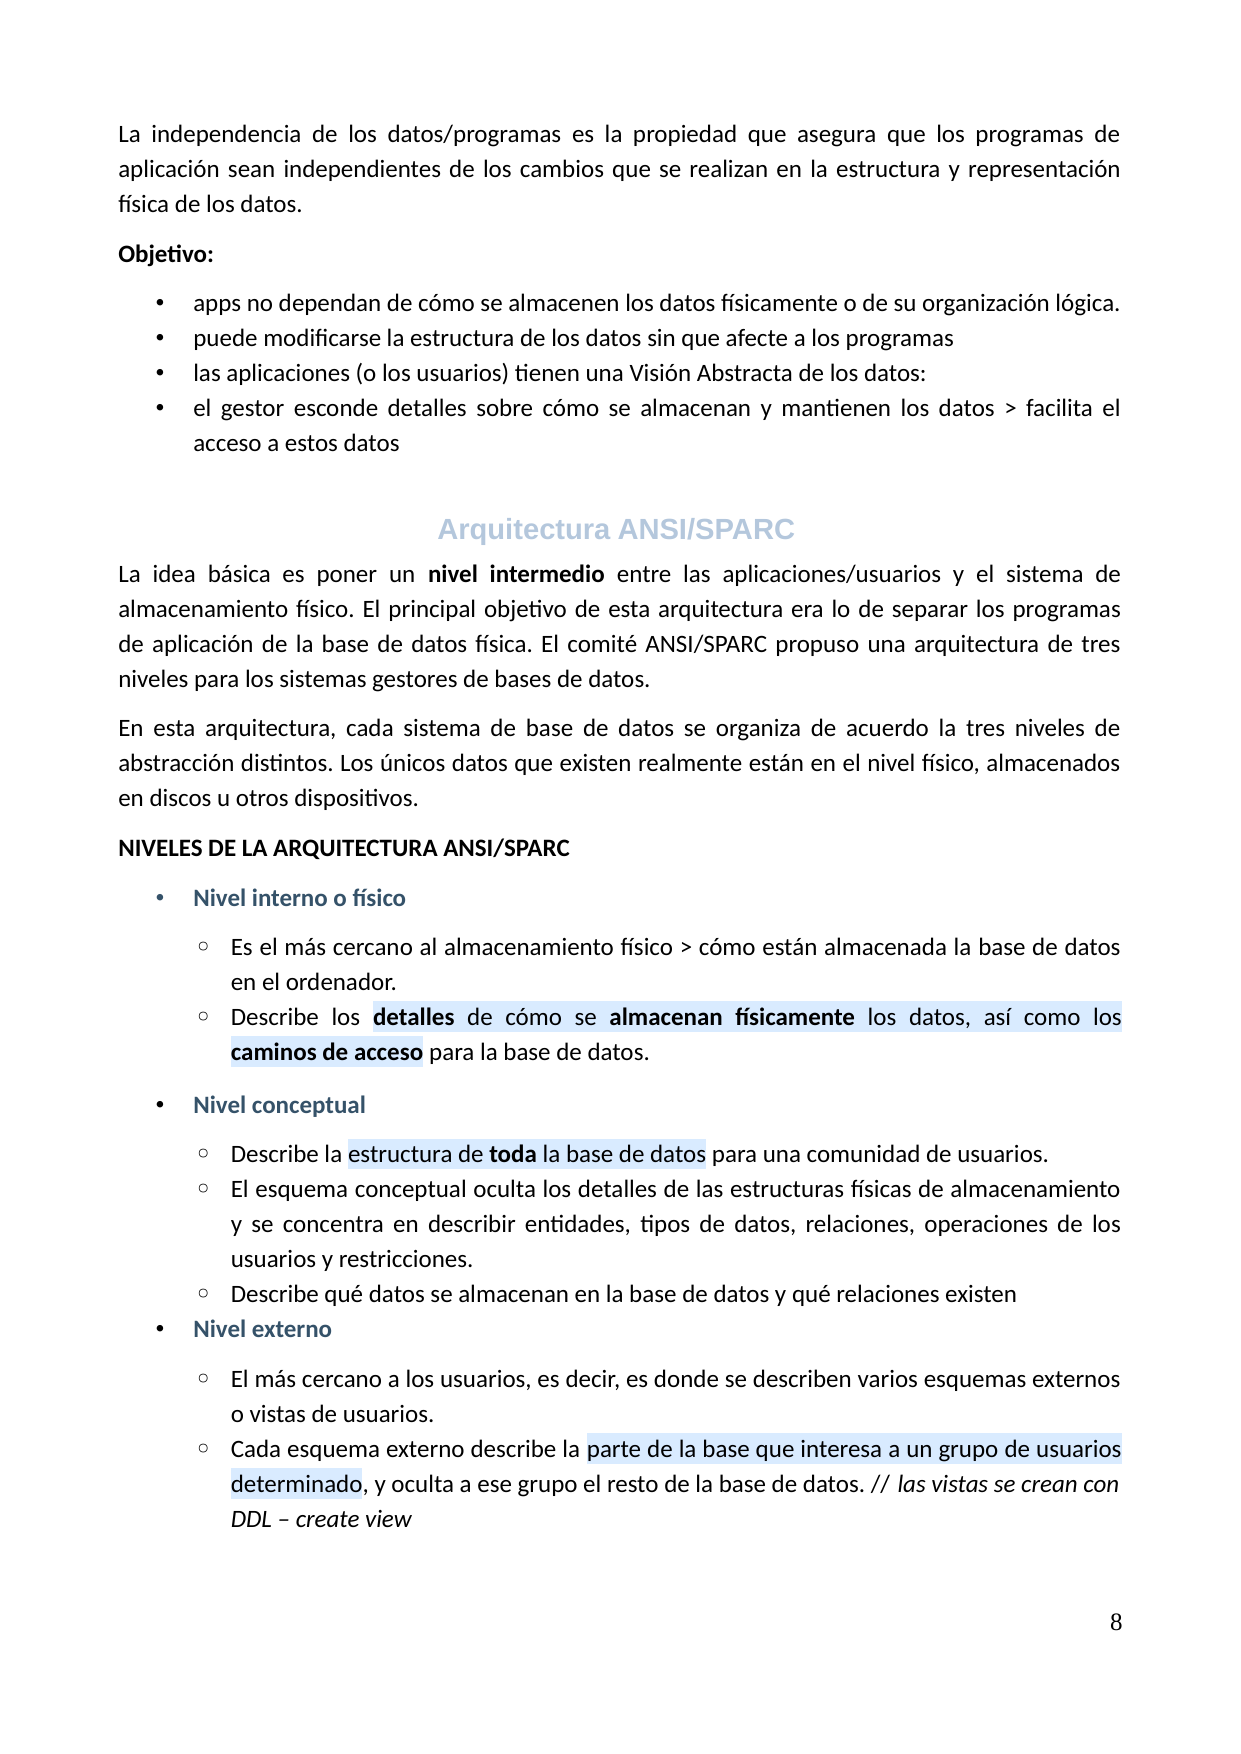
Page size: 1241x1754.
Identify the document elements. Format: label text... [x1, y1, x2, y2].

text La idea básica es poner un nivel intermedio entre las aplicaciones/usuarios y el sistema de almacenamiento físico. El principal objetivo de esta arquitectura era lo de separar los programas de aplicación de la base de datos física. El comité ANSI/SPARC propuso una arquitectura de tres niveles para los sistemas gestores de bases de datos. [118, 558, 1122, 693]
list Nivel interno o físico [156, 882, 1122, 912]
list El esquema conceptual oculta los detalles de las estructuras físicas de almacenamiento y se concentra en describir entidades, tipos de datos, relaciones, operaciones de los usuarios y restricciones. [193, 1173, 1122, 1274]
list El más cercano a los usuarios, es decir, es donde se describen varios esquemas externos o vistas de usuarios. [193, 1363, 1122, 1429]
list Describe los detalles de cómo se almacenan físicamente los datos, así como los caminos de acceso para la base de datos. [193, 1001, 1122, 1067]
list el gestor esconde detalles sobre cómo se almacenan y mantienen los datos > facilita el acceso a estos datos [156, 392, 1122, 458]
list Es el más cercano al almacenamiento físico > cómo están almacenada la base de datos en el ordenador. [193, 931, 1122, 997]
subtitle Arquitectura ANSI/SPARC [118, 512, 1122, 545]
list puede modificarse la estructura de los datos sin que afecte a los programas [156, 322, 1122, 353]
list Nivel externo [156, 1313, 1122, 1344]
text En esta arquitectura, cada sistema de base de datos se organiza de acuerdo la tres niveles de abstracción distintos. Los únicos datos que existen realmente están en el nivel físico, almacenados en discos u otros dispositivos. [118, 712, 1122, 813]
list Cada esquema externo describe la parte de la base que interesa a un grupo de usuarios determinado, y oculta a ese grupo el resto de la base de datos. // las vistas se crean con DDL – create view [193, 1433, 1122, 1534]
list Describe qué datos se almacenan en la base de datos y qué relaciones existen [193, 1278, 1122, 1309]
list apps no dependan de cómo se almacenen los datos físicamente o de su organización lógica. [156, 287, 1122, 318]
list Describe la estructura de toda la base de datos para una comunidad de usuarios. [193, 1138, 1122, 1169]
text La independencia de los datos/programas es la propiedad que asegura que los programas de aplicación sean independientes de los cambios que se realizan en la estructura y representación física de los datos. [118, 118, 1122, 219]
text NIVELES DE LA ARQUITECTURA ANSI/SPARC [118, 832, 1122, 863]
text Objetivo: [118, 238, 1122, 268]
list Nivel conceptual [156, 1089, 1122, 1119]
list las aplicaciones (o los usuarios) tienen una Visión Abstracta de los datos: [156, 357, 1122, 388]
